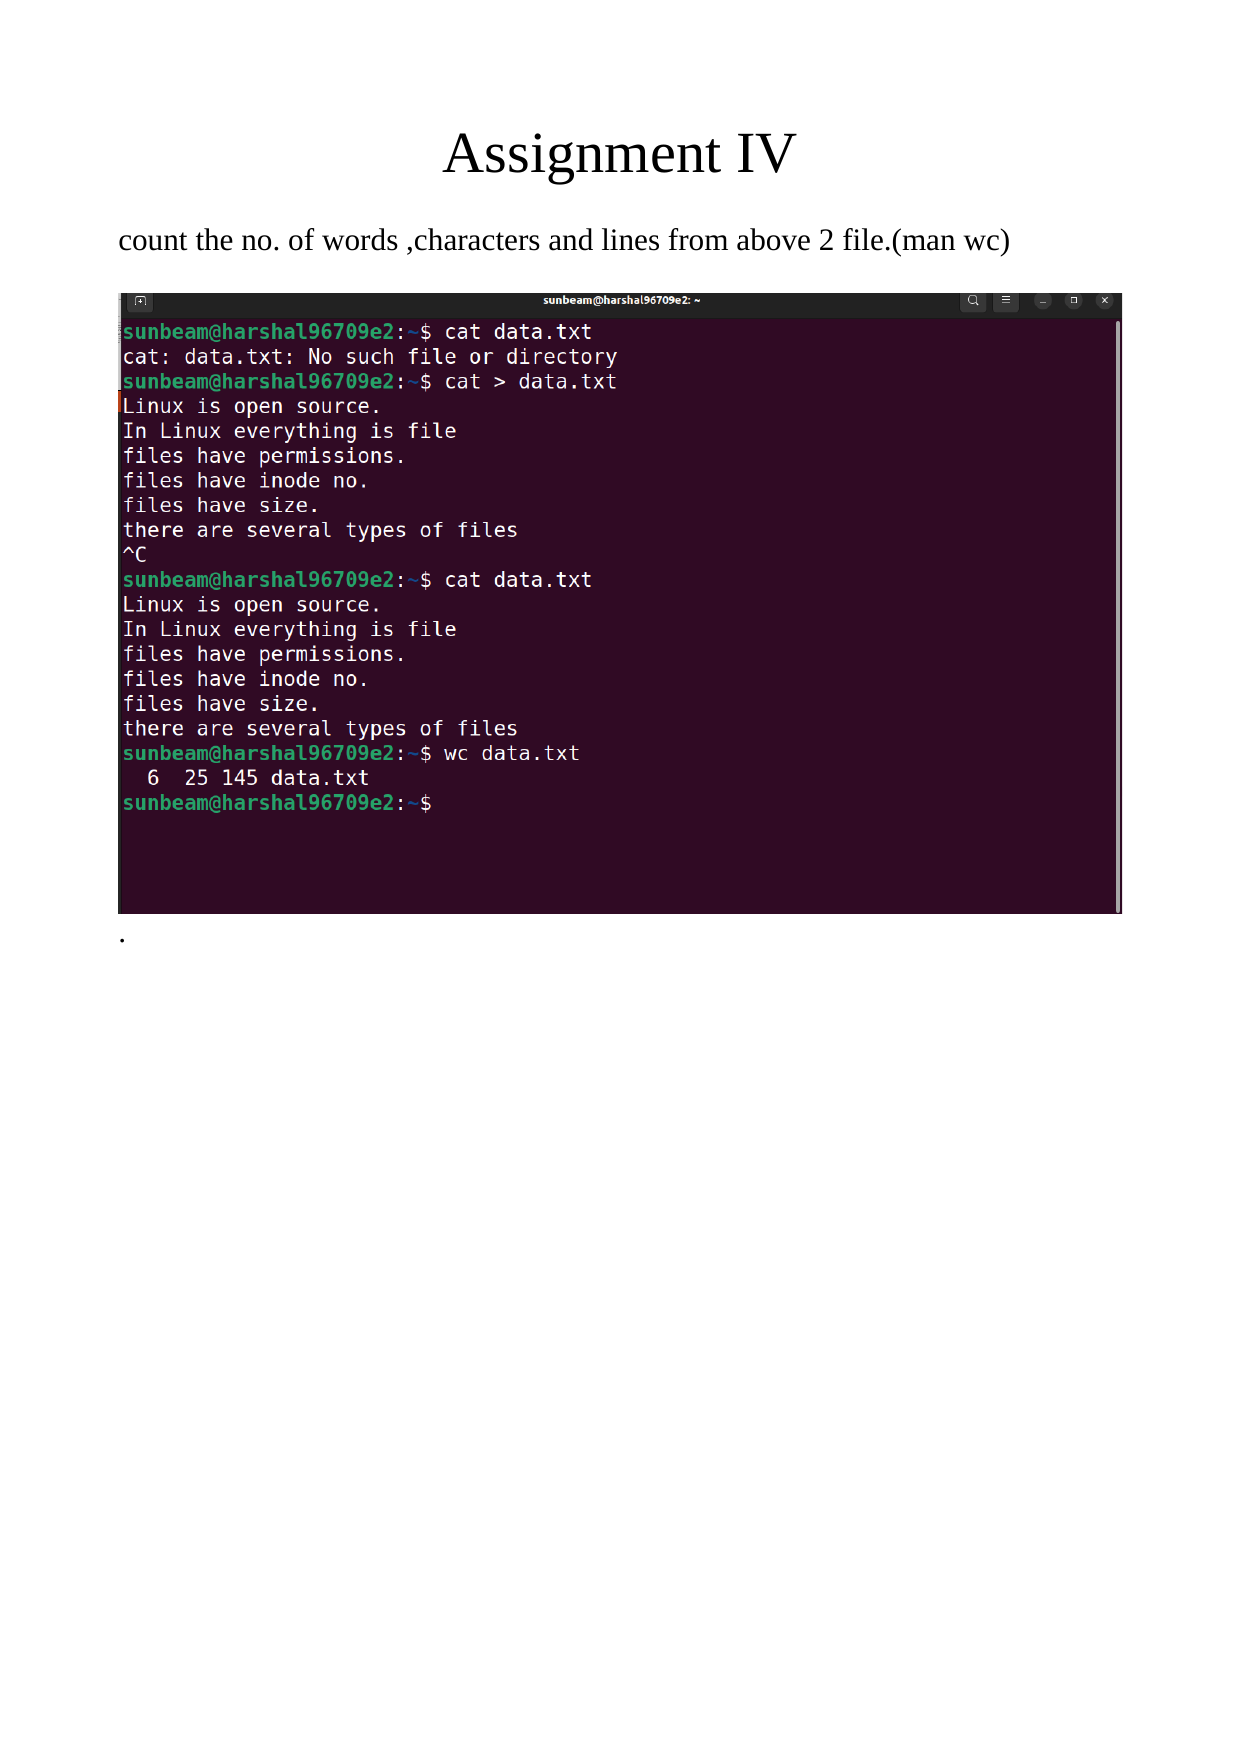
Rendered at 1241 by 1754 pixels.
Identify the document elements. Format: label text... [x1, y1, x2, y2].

picture [118, 293, 1123, 914]
text count the no. of words ,characters and lines from above 2 file.(man wc) [118, 221, 1122, 257]
text Assignment IV [118, 118, 1122, 185]
text . [118, 914, 1122, 949]
